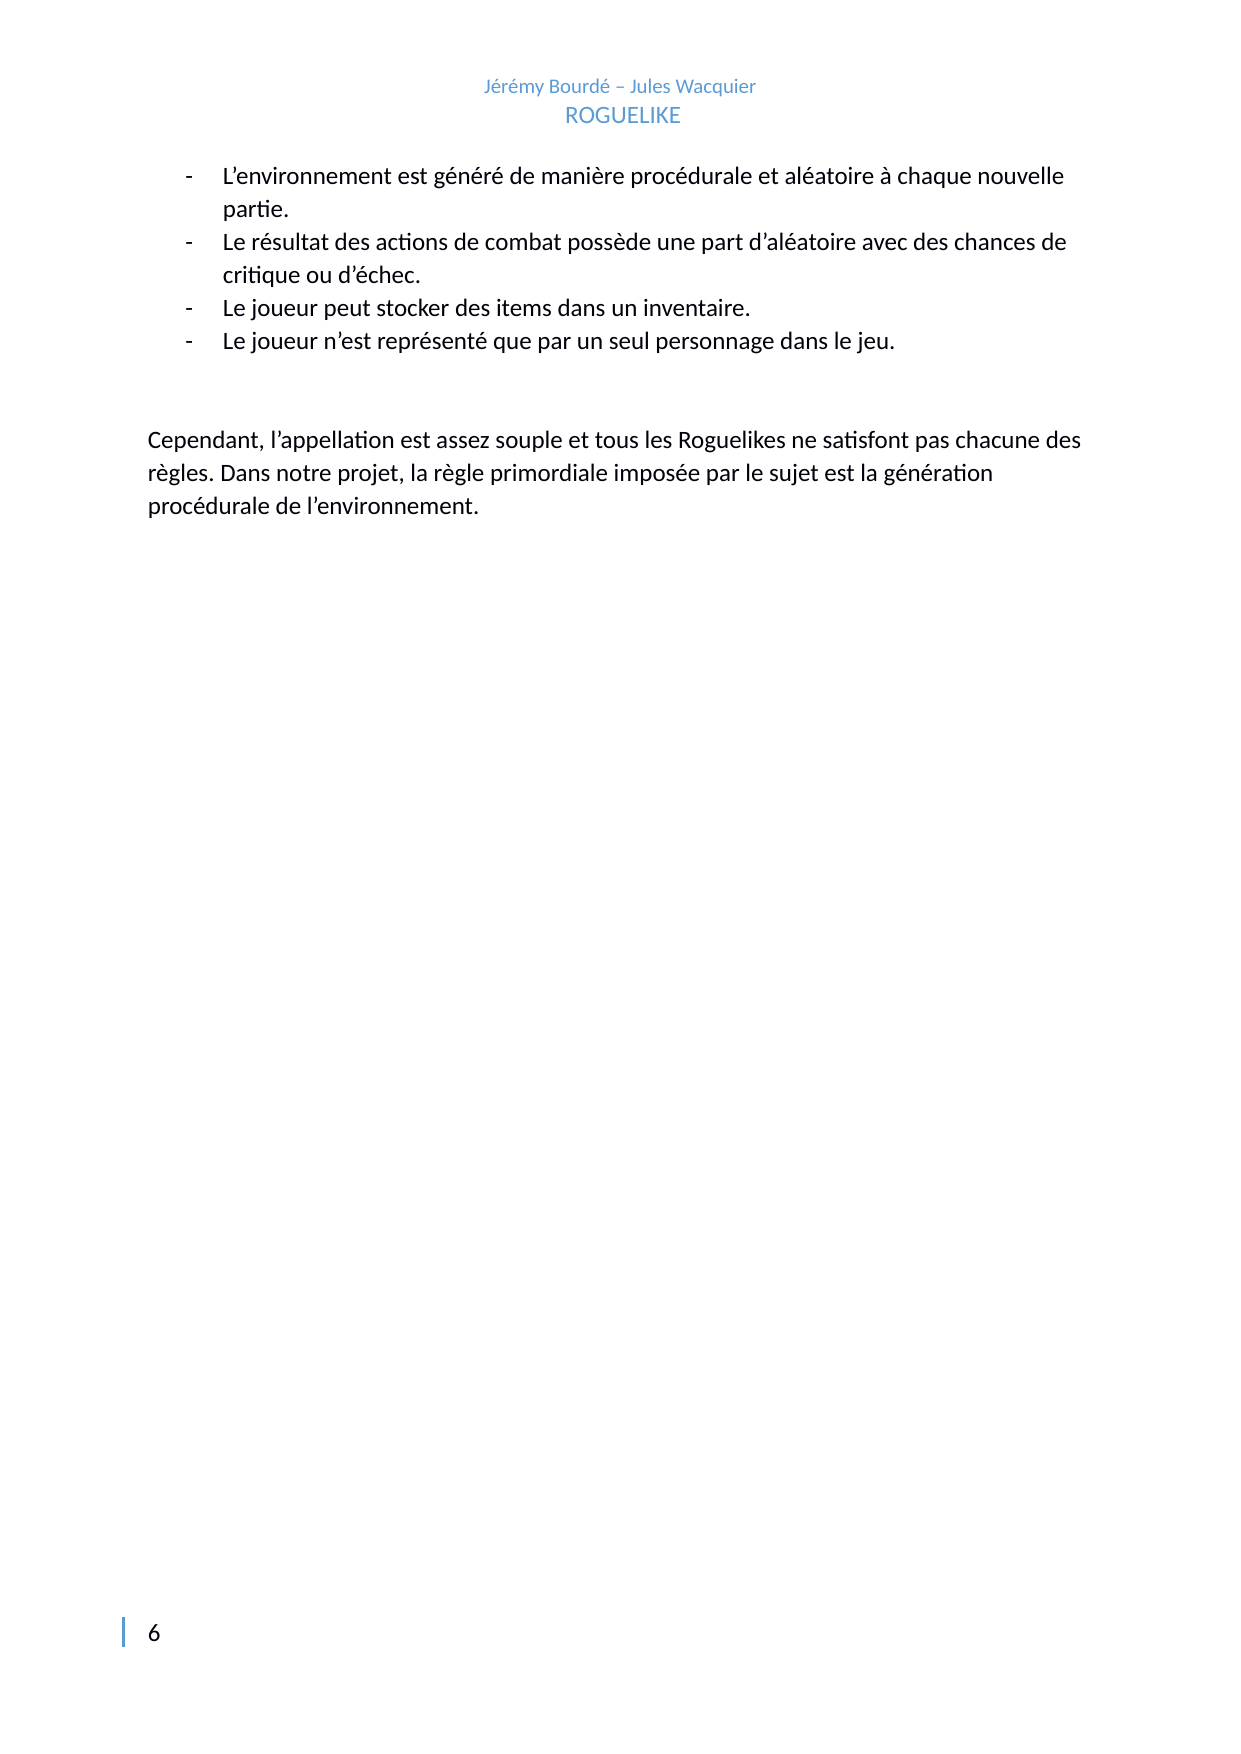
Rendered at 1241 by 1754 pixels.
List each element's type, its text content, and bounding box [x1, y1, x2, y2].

list Le résultat des actions de combat possède une part d’aléatoire avec des chances de critique ou d’échec. [185, 226, 1093, 289]
text Cependant, l’appellation est assez souple et tous les Roguelikes ne satisfont pas chacune des règles. Dans notre projet, la règle primordiale imposée par le sujet est la génération procédurale de l’environnement. [148, 424, 1093, 520]
list Le joueur peut stocker des items dans un inventaire. [185, 292, 1093, 322]
list Le joueur n’est représenté que par un seul personnage dans le jeu. [185, 325, 1093, 355]
list L’environnement est généré de manière procédurale et aléatoire à chaque nouvelle partie. [185, 160, 1093, 224]
